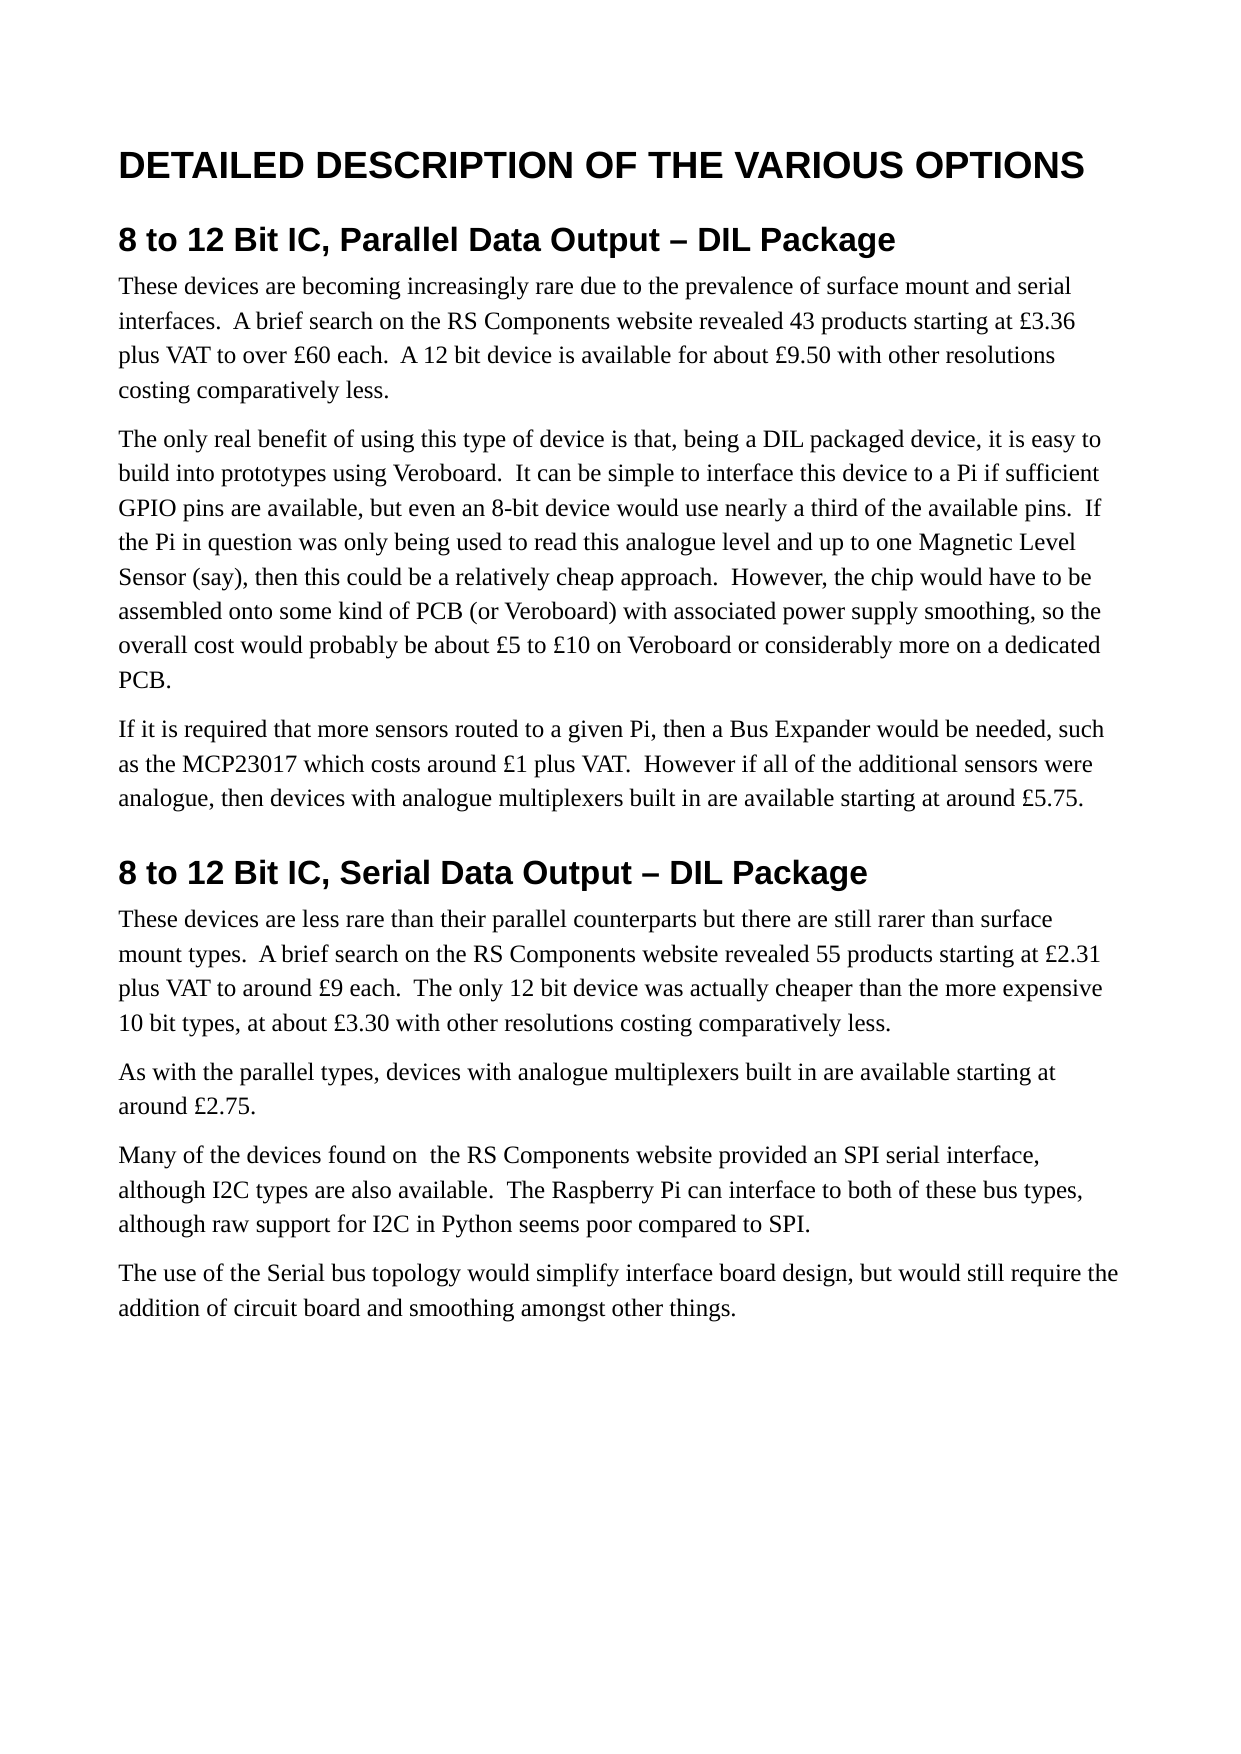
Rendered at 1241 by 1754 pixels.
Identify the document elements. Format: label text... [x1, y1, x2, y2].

text The only real benefit of using this type of device is that, being a DIL packaged device, it is easy to build into prototypes using Veroboard. It can be simple to interface this device to a Pi if sufficient GPIO pins are available, but even an 8-bit device would use nearly a third of the available pins. If the Pi in question was only being used to read this analogue level and up to one Magnetic Level Sensor (say), then this could be a relatively cheap approach. However, the chip would have to be assembled onto some kind of PCB (or Veroboard) with associated power supply smoothing, so the overall cost would probably be about £5 to £10 on Veroboard or considerably more on a dedicated PCB. [118, 424, 1122, 694]
text These devices are becoming increasingly rare due to the prevalence of surface mount and serial interfaces. A brief search on the RS Components website revealed 43 products starting at £3.36 plus VAT to over £60 each. A 12 bit device is available for about £9.50 with other resolutions costing comparatively less. [118, 271, 1122, 403]
text As with the parallel types, devices with analogue multiplexers built in are available starting at around £2.75. [118, 1057, 1122, 1120]
subtitle DETAILED DESCRIPTION OF THE VARIOUS OPTIONS [118, 143, 1122, 187]
text The use of the Serial bus topology would simplify interface board design, but would still require the addition of circuit board and smoothing amongst other things. [118, 1258, 1122, 1321]
text These devices are less rare than their parallel counterparts but there are still rarer than surface mount types. A brief search on the RS Components website revealed 55 products starting at £2.31 plus VAT to around £9 each. The only 12 bit device was actually cheaper than the more expensive 10 bit types, at about £3.30 with other resolutions costing comparatively less. [118, 904, 1122, 1036]
subtitle 8 to 12 Bit IC, Serial Data Output – DIL Package [118, 853, 1122, 892]
subtitle 8 to 12 Bit IC, Parallel Data Output – DIL Package [118, 220, 1122, 259]
text Many of the devices found on the RS Components website provided an SPI serial interface, although I2C types are also available. The Raspberry Pi can interface to both of these bus types, although raw support for I2C in Python seems poor compared to SPI. [118, 1140, 1122, 1238]
text If it is required that more sensors routed to a given Pi, then a Bus Expander would be needed, such as the MCP23017 which costs around £1 plus VAT. However if all of the additional sensors were analogue, then devices with analogue multiplexers built in are available starting at around £5.75. [118, 714, 1122, 812]
